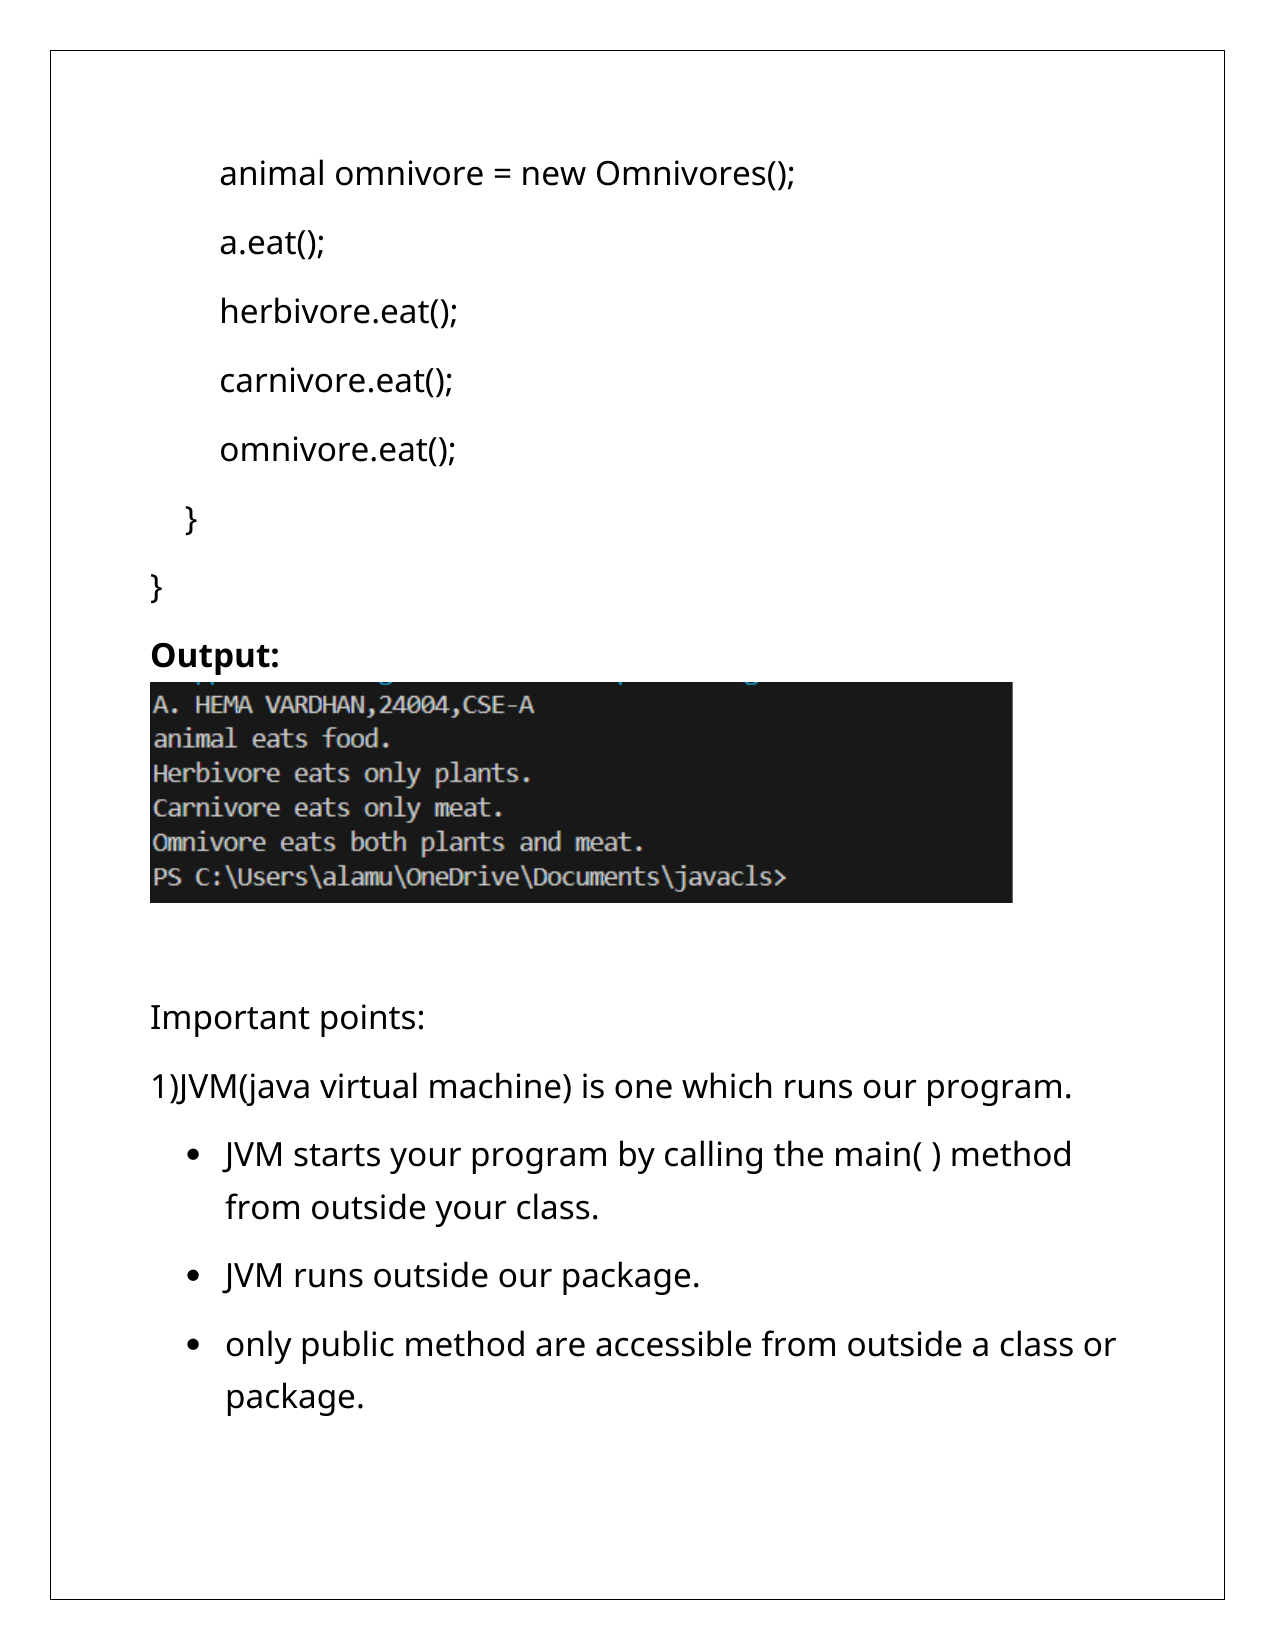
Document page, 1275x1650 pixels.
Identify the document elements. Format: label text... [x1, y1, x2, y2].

text Important points: [150, 993, 1125, 1039]
text animal omnivore = new Omnivores(); [150, 150, 1125, 195]
text carnivore.eat(); [150, 357, 1125, 402]
text 1)JVM(java virtual machine) is one which runs our program. [150, 1062, 1125, 1108]
text omnivore.eat(); [150, 425, 1125, 471]
text Output: [150, 632, 1125, 903]
list JVM runs outside our package. [187, 1252, 1125, 1298]
text } [150, 563, 1125, 608]
text herbivore.eat(); [150, 288, 1125, 333]
text a.eat(); [150, 219, 1125, 264]
list JVM starts your program by calling the main( ) method from outside your class. [187, 1131, 1125, 1229]
text } [150, 494, 1125, 540]
list only public method are accessible from outside a class or package. [187, 1321, 1125, 1419]
